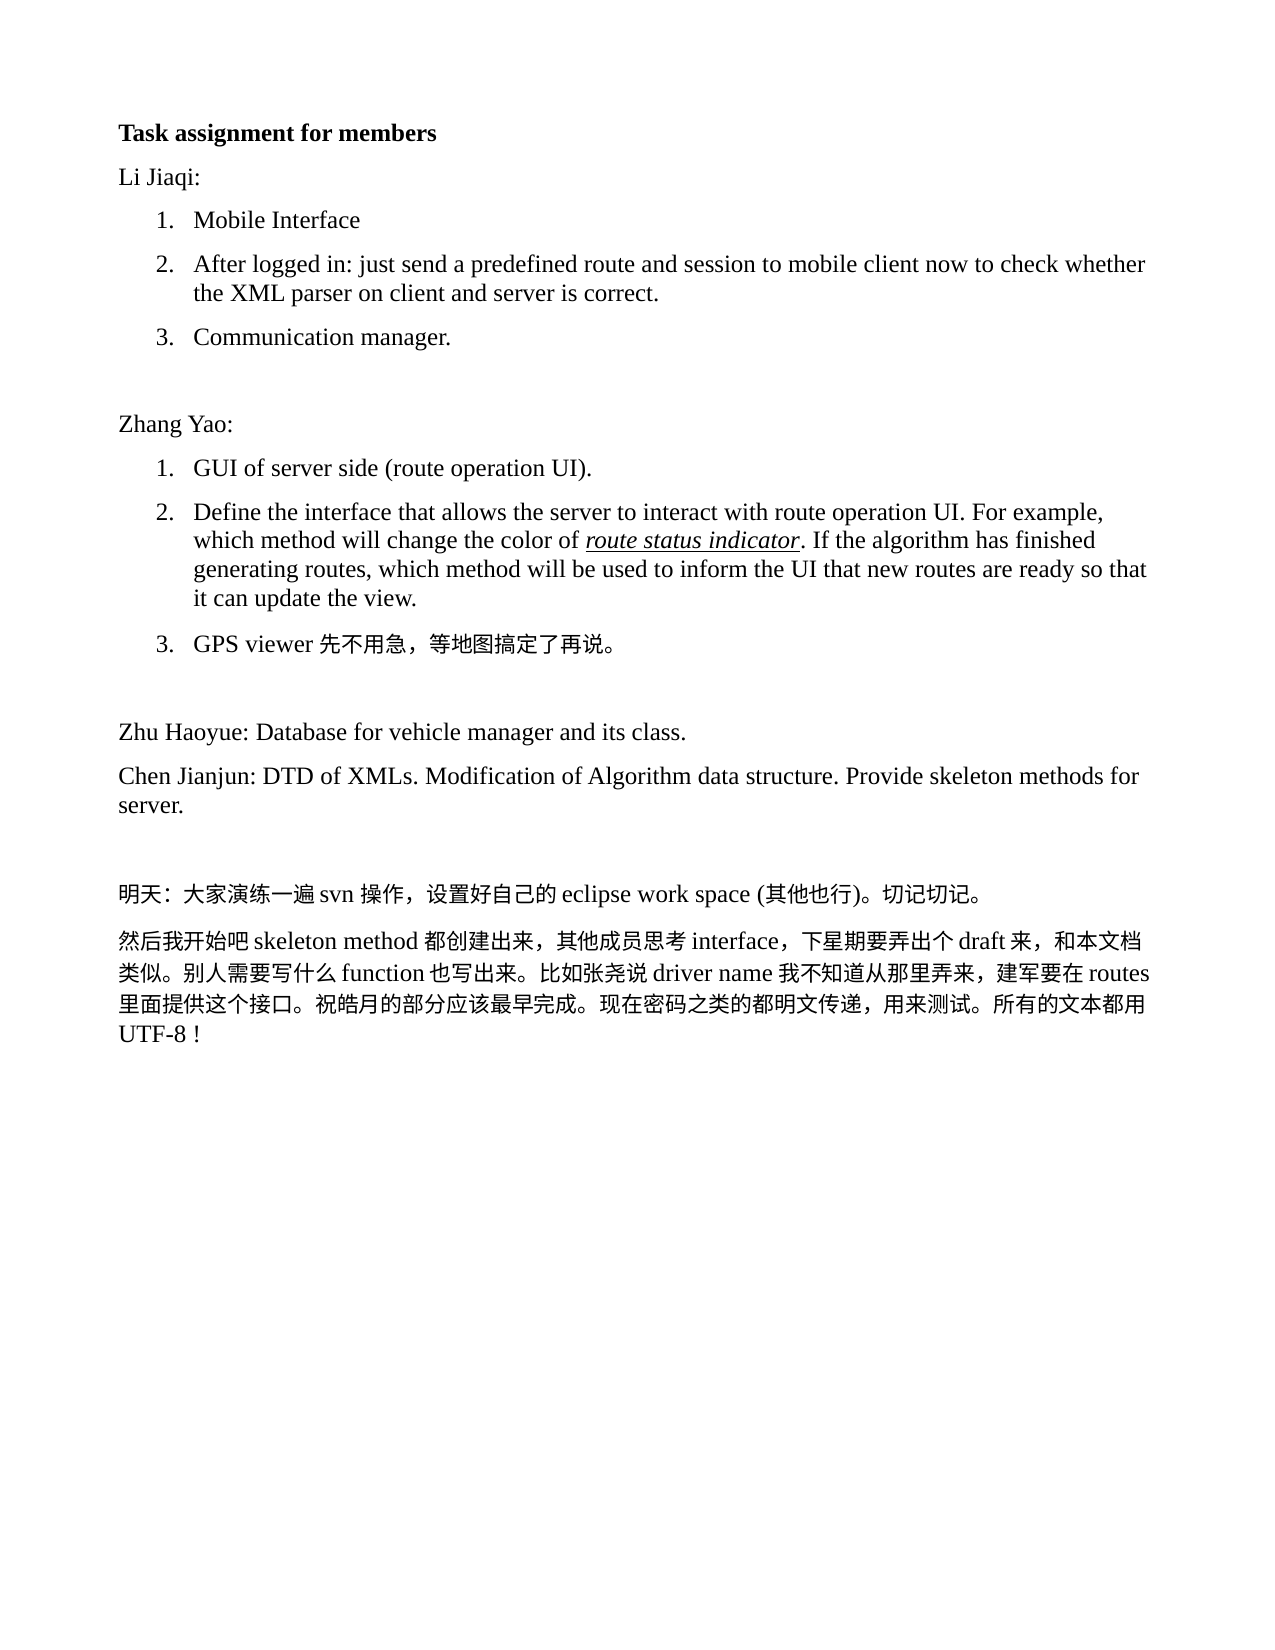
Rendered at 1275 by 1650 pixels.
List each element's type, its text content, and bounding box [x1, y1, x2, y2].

text Task assignment for members [118, 118, 1157, 147]
text 然后我开始吧skeleton method 都创建出来，其他成员思考interface，下星期要弄出个draft来，和本文档类似。别人需要写什么function也写出来。比如张尧说driver name我不知道从那里弄来，建军要在routes 里面提供这个接口。祝皓月的部分应该最早完成。现在密码之类的都明文传递，用来测试。所有的文本都用UTF-8 ! [118, 924, 1157, 1048]
text Zhang Yao: [118, 409, 1157, 438]
list Define the interface that allows the server to interact with route operation UI. For example, which method will change the color of route status indicator. If the algorithm has finished generating routes, which method will be used to inform the UI that new routes are ready so that it can update the view. [156, 497, 1157, 612]
text Li Jiaqi: [118, 162, 1157, 191]
list Communication manager. [156, 322, 1157, 351]
text Chen Jianjun: DTD of XMLs. Modification of Algorithm data structure. Provide skeleton methods for server. [118, 761, 1157, 818]
text Zhu Haoyue: Database for vehicle manager and its class. [118, 717, 1157, 746]
list After logged in: just send a predefined route and session to mobile client now to check whether the XML parser on client and server is correct. [156, 249, 1157, 307]
list GUI of server side (route operation UI). [156, 453, 1157, 482]
text 明天：大家演练一遍svn 操作，设置好自己的eclipse work space (其他也行)。切记切记。 [118, 877, 1157, 909]
list Mobile Interface [156, 206, 1157, 234]
list GPS viewer 先不用急，等地图搞定了再说。 [156, 627, 1157, 658]
